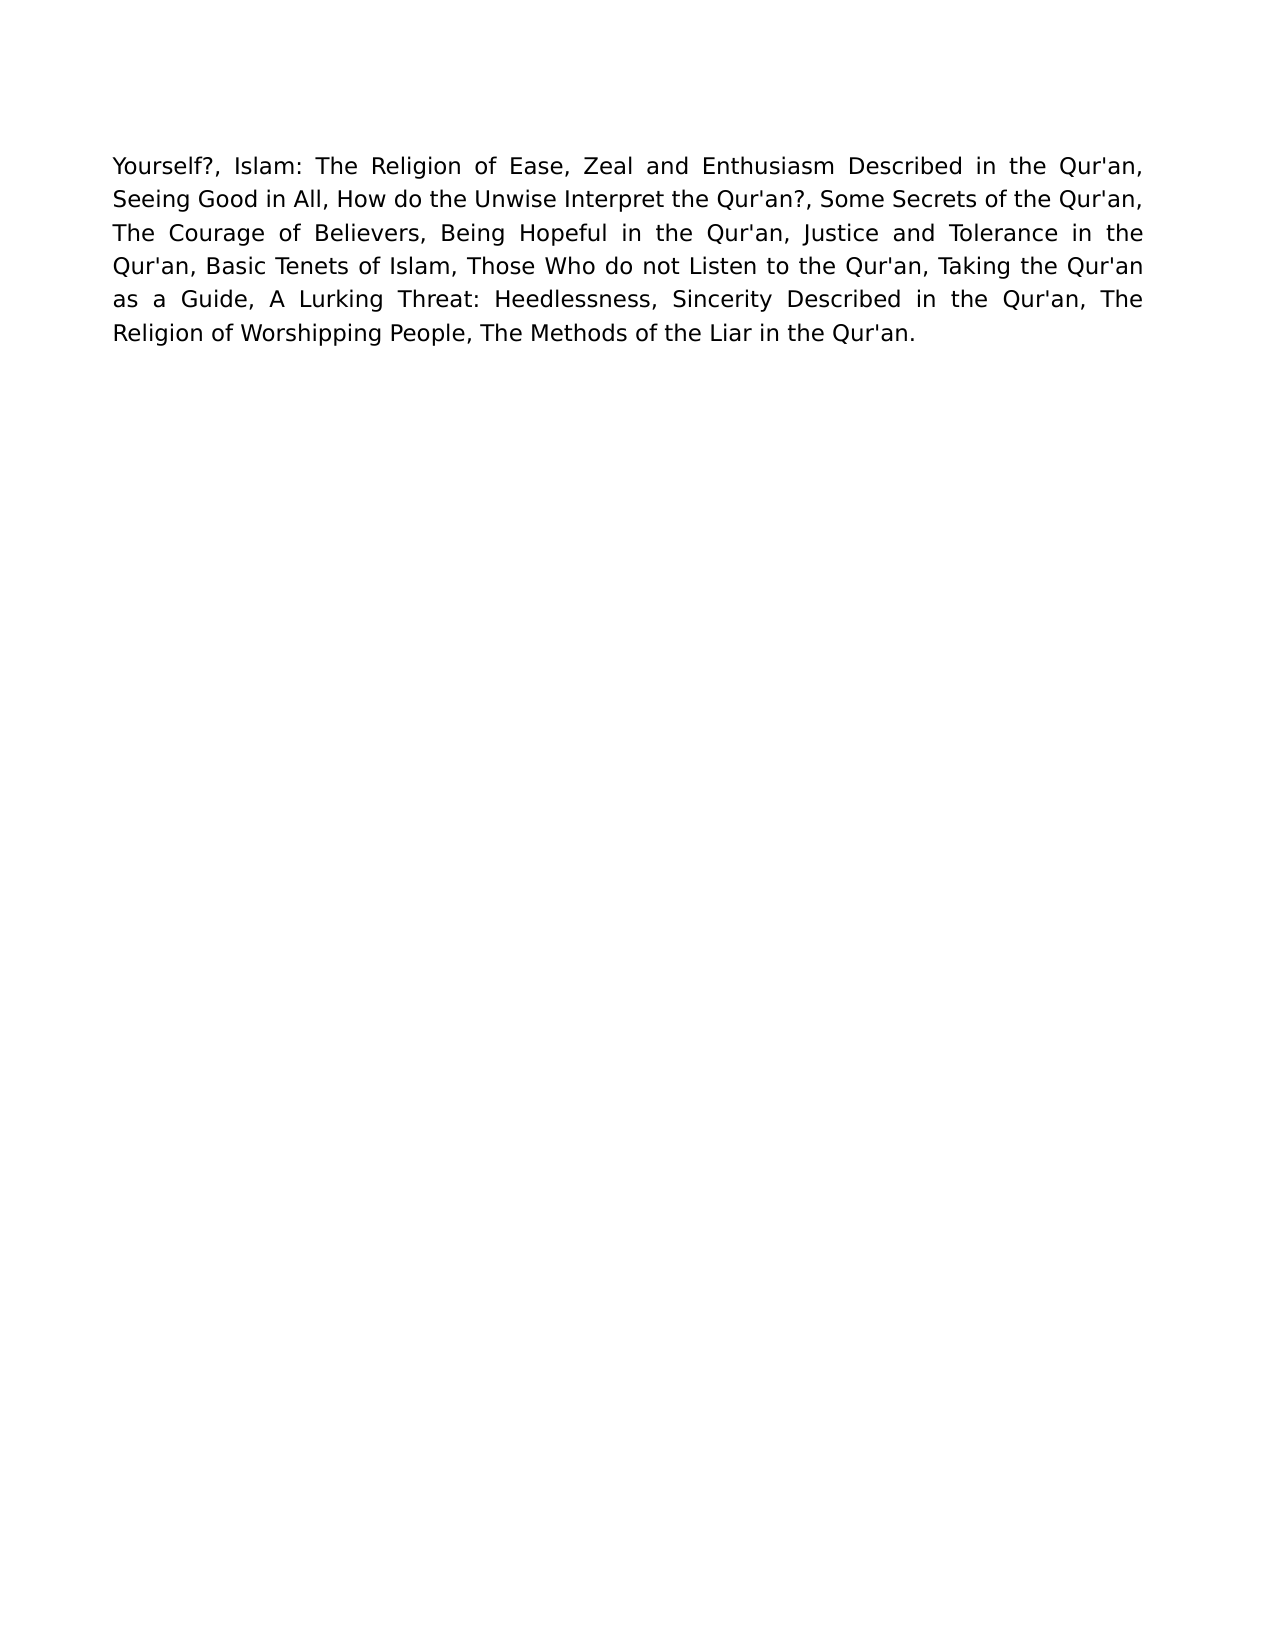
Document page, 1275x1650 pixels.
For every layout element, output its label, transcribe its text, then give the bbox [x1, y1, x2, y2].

text Yourself?, Islam: The Religion of Ease, Zeal and Enthusiasm Described in the Qur'an, Seeing Good in All, How do the Unwise Interpret the Qur'an?, Some Secrets of the Qur'an, The Courage of Believers, Being Hopeful in the Qur'an, Justice and Tolerance in the Qur'an, Basic Tenets of Islam, Those Who do not Listen to the Qur'an, Taking the Qur'an as a Guide, A Lurking Threat: Heedlessness, Sincerity Described in the Qur'an, The Religion of Worshipping People, The Methods of the Liar in the Qur'an. [112, 148, 1145, 348]
